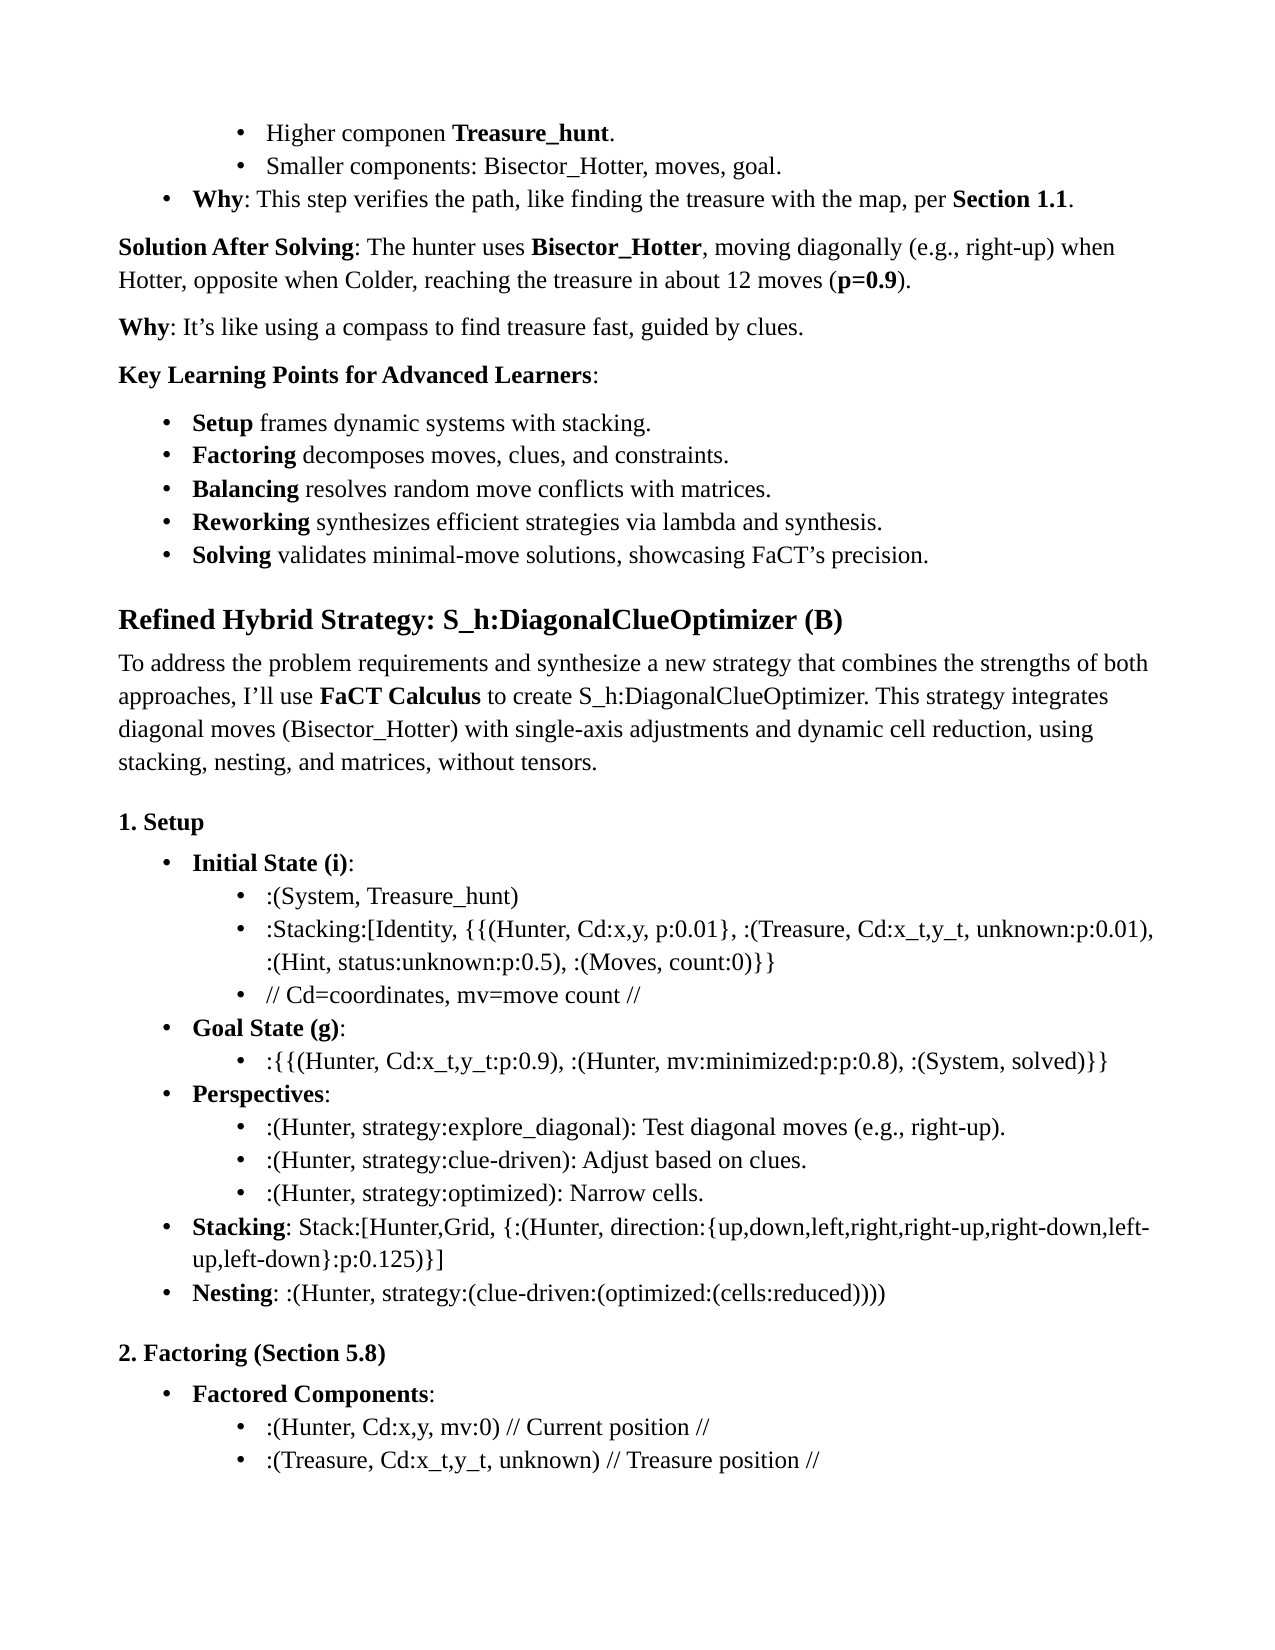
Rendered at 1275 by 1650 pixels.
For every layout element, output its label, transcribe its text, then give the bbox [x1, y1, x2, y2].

list Nesting: :(Hunter, strategy:(clue-driven:(optimized:(cells:reduced)))) [162, 1278, 1157, 1306]
list :{{(Hunter, Cd:x_t,y_t:p:0.9), :(Hunter, mv:minimized:p:p:0.8), :(System, solved)}} [236, 1046, 1157, 1075]
list Initial State (i): [162, 848, 1157, 877]
text Why: It’s like using a compass to find treasure fast, guided by clues. [118, 312, 1157, 341]
list :(Hunter, Cd:x,y, mv:0) // Current position // [236, 1412, 1157, 1441]
subtitle Refined Hybrid Strategy: S_h:DiagonalClueOptimizer (B) [118, 602, 1157, 635]
list Perspectives: [162, 1079, 1157, 1108]
text Key Learning Points for Advanced Learners: [118, 360, 1157, 389]
list Higher componen Treasure_hunt. [236, 118, 1157, 147]
subtitle 1. Setup [118, 807, 1157, 836]
subtitle 2. Factoring (Section 5.8) [118, 1338, 1157, 1366]
list Goal State (g): [162, 1013, 1157, 1042]
list Smaller components: Bisector_Hotter, moves, goal. [236, 151, 1157, 180]
list :(Hunter, strategy:optimized): Narrow cells. [236, 1178, 1157, 1207]
list // Cd=coordinates, mv=move count // [236, 980, 1157, 1009]
list Balancing resolves random move conflicts with matrices. [162, 474, 1157, 502]
text Solution After Solving: The hunter uses Bisector_Hotter, moving diagonally (e.g., right-up) when Hotter, opposite when Colder, reaching the treasure in about 12 moves (p=0.9). [118, 232, 1157, 293]
list Setup frames dynamic systems with stacking. [162, 408, 1157, 436]
list Stacking: Stack:[Hunter,Grid, {:(Hunter, direction:{up,down,left,right,right-up,right-down,left-up,left-down}:p:0.125)}] [162, 1212, 1157, 1273]
list :(Hunter, strategy:explore_diagonal): Test diagonal moves (e.g., right-up). [236, 1112, 1157, 1141]
list Factoring decomposes moves, clues, and constraints. [162, 441, 1157, 469]
list Why: This step verifies the path, like finding the treasure with the map, per Section 1.1. [162, 184, 1157, 213]
list :(System, Treasure_hunt) [236, 881, 1157, 910]
list :(Hunter, strategy:clue-driven): Adjust based on clues. [236, 1146, 1157, 1174]
list Reworking synthesizes efficient strategies via lambda and synthesis. [162, 507, 1157, 535]
list Factored Components: [162, 1379, 1157, 1408]
list :Stacking:[Identity, {{(Hunter, Cd:x,y, p:0.01}, :(Treasure, Cd:x_t,y_t, unknown:p:0.01), :(Hint, status:unknown:p:0.5), :(Moves, count:0)}} [236, 914, 1157, 976]
list :(Treasure, Cd:x_t,y_t, unknown) // Treasure position // [236, 1445, 1157, 1474]
text To address the problem requirements and synthesize a new strategy that combines the strengths of both approaches, I’ll use FaCT Calculus to create S_h:DiagonalClueOptimizer. This strategy integrates diagonal moves (Bisector_Hotter) with single-axis adjustments and dynamic cell reduction, using stacking, nesting, and matrices, without tensors. [118, 648, 1157, 776]
list Solving validates minimal-move solutions, showcasing FaCT’s precision. [162, 540, 1157, 568]
